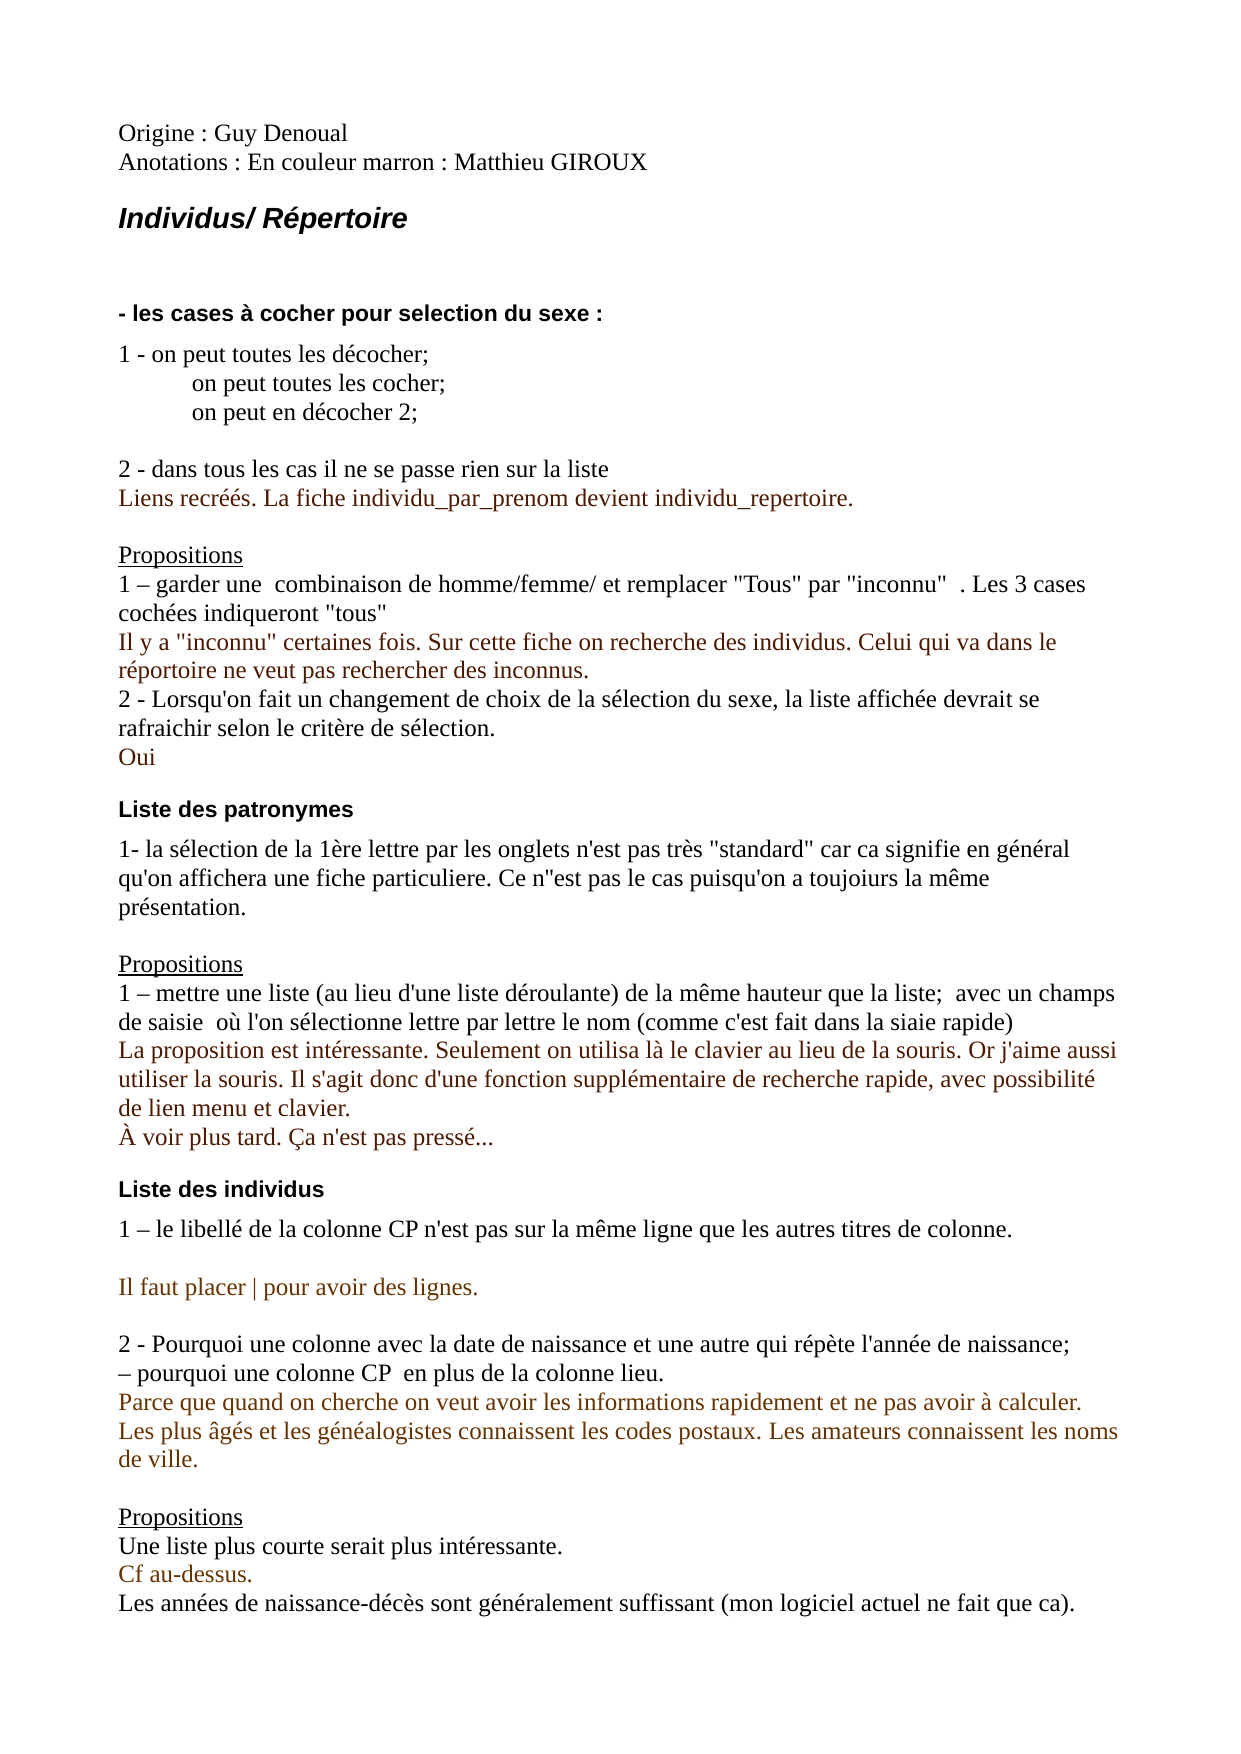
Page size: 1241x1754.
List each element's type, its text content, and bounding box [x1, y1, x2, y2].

text Les années de naissance-décès sont généralement suffissant (mon logiciel actuel ne fait que ca). [118, 1588, 1122, 1617]
text Anotations : En couleur marron : Matthieu GIROUX [118, 147, 1122, 176]
subtitle - les cases à cocher pour selection du sexe : [118, 300, 1122, 327]
text 1- la sélection de la 1ère lettre par les onglets n'est pas très "standard" car ca signifie en général qu'on affichera une fiche particuliere. Ce n''est pas le cas puisqu'on a toujoiurs la même présentation. [118, 834, 1122, 921]
subtitle Liste des individus [118, 1176, 1122, 1202]
text 2 - dans tous les cas il ne se passe rien sur la liste [118, 454, 1122, 483]
text La proposition est intéressante. Seulement on utilisa là le clavier au lieu de la souris. Or j'aime aussi utiliser la souris. Il s'agit donc d'une fonction supplémentaire de recherche rapide, avec possibilité de lien menu et clavier. [118, 1036, 1122, 1122]
text on peut toutes les cocher; [118, 368, 1122, 397]
text À voir plus tard. Ça n'est pas pressé... [118, 1122, 1122, 1151]
text Liens recréés. La fiche individu_par_prenom devient individu_repertoire. [118, 483, 1122, 512]
text 1 - on peut toutes les décocher; [118, 339, 1122, 368]
text Oui [118, 742, 1122, 771]
subtitle Liste des patronymes [118, 796, 1122, 822]
text Propositions [118, 949, 1122, 978]
text 2 - Lorsqu'on fait un changement de choix de la sélection du sexe, la liste affichée devrait se rafraichir selon le critère de sélection. [118, 684, 1122, 742]
text Origine : Guy Denoual [118, 118, 1122, 147]
text on peut en décocher 2; [118, 397, 1122, 426]
text Cf au-dessus. [118, 1559, 1122, 1588]
subtitle Individus/ Répertoire [118, 201, 1122, 234]
text Les plus âgés et les généalogistes connaissent les codes postaux. Les amateurs connaissent les noms de ville. [118, 1416, 1122, 1473]
text 1 – garder une combinaison de homme/femme/ et remplacer "Tous" par "inconnu" . Les 3 cases cochées indiqueront "tous" [118, 569, 1122, 627]
text Il y a "inconnu" certaines fois. Sur cette fiche on recherche des individus. Celui qui va dans le réportoire ne veut pas rechercher des inconnus. [118, 627, 1122, 684]
text 1 – mettre une liste (au lieu d'une liste déroulante) de la même hauteur que la liste; avec un champs de saisie où l'on sélectionne lettre par lettre le nom (comme c'est fait dans la siaie rapide) [118, 978, 1122, 1036]
text Propositions [118, 1502, 1122, 1531]
text – pourquoi une colonne CP en plus de la colonne lieu. [118, 1358, 1122, 1387]
text 2 - Pourquoi une colonne avec la date de naissance et une autre qui répète l'année de naissance; [118, 1329, 1122, 1358]
text Propositions [118, 541, 1122, 569]
text Il faut placer | pour avoir des lignes. [118, 1272, 1122, 1301]
text 1 – le libellé de la colonne CP n'est pas sur la même ligne que les autres titres de colonne. [118, 1214, 1122, 1243]
text Parce que quand on cherche on veut avoir les informations rapidement et ne pas avoir à calculer. [118, 1387, 1122, 1416]
text Une liste plus courte serait plus intéressante. [118, 1531, 1122, 1559]
